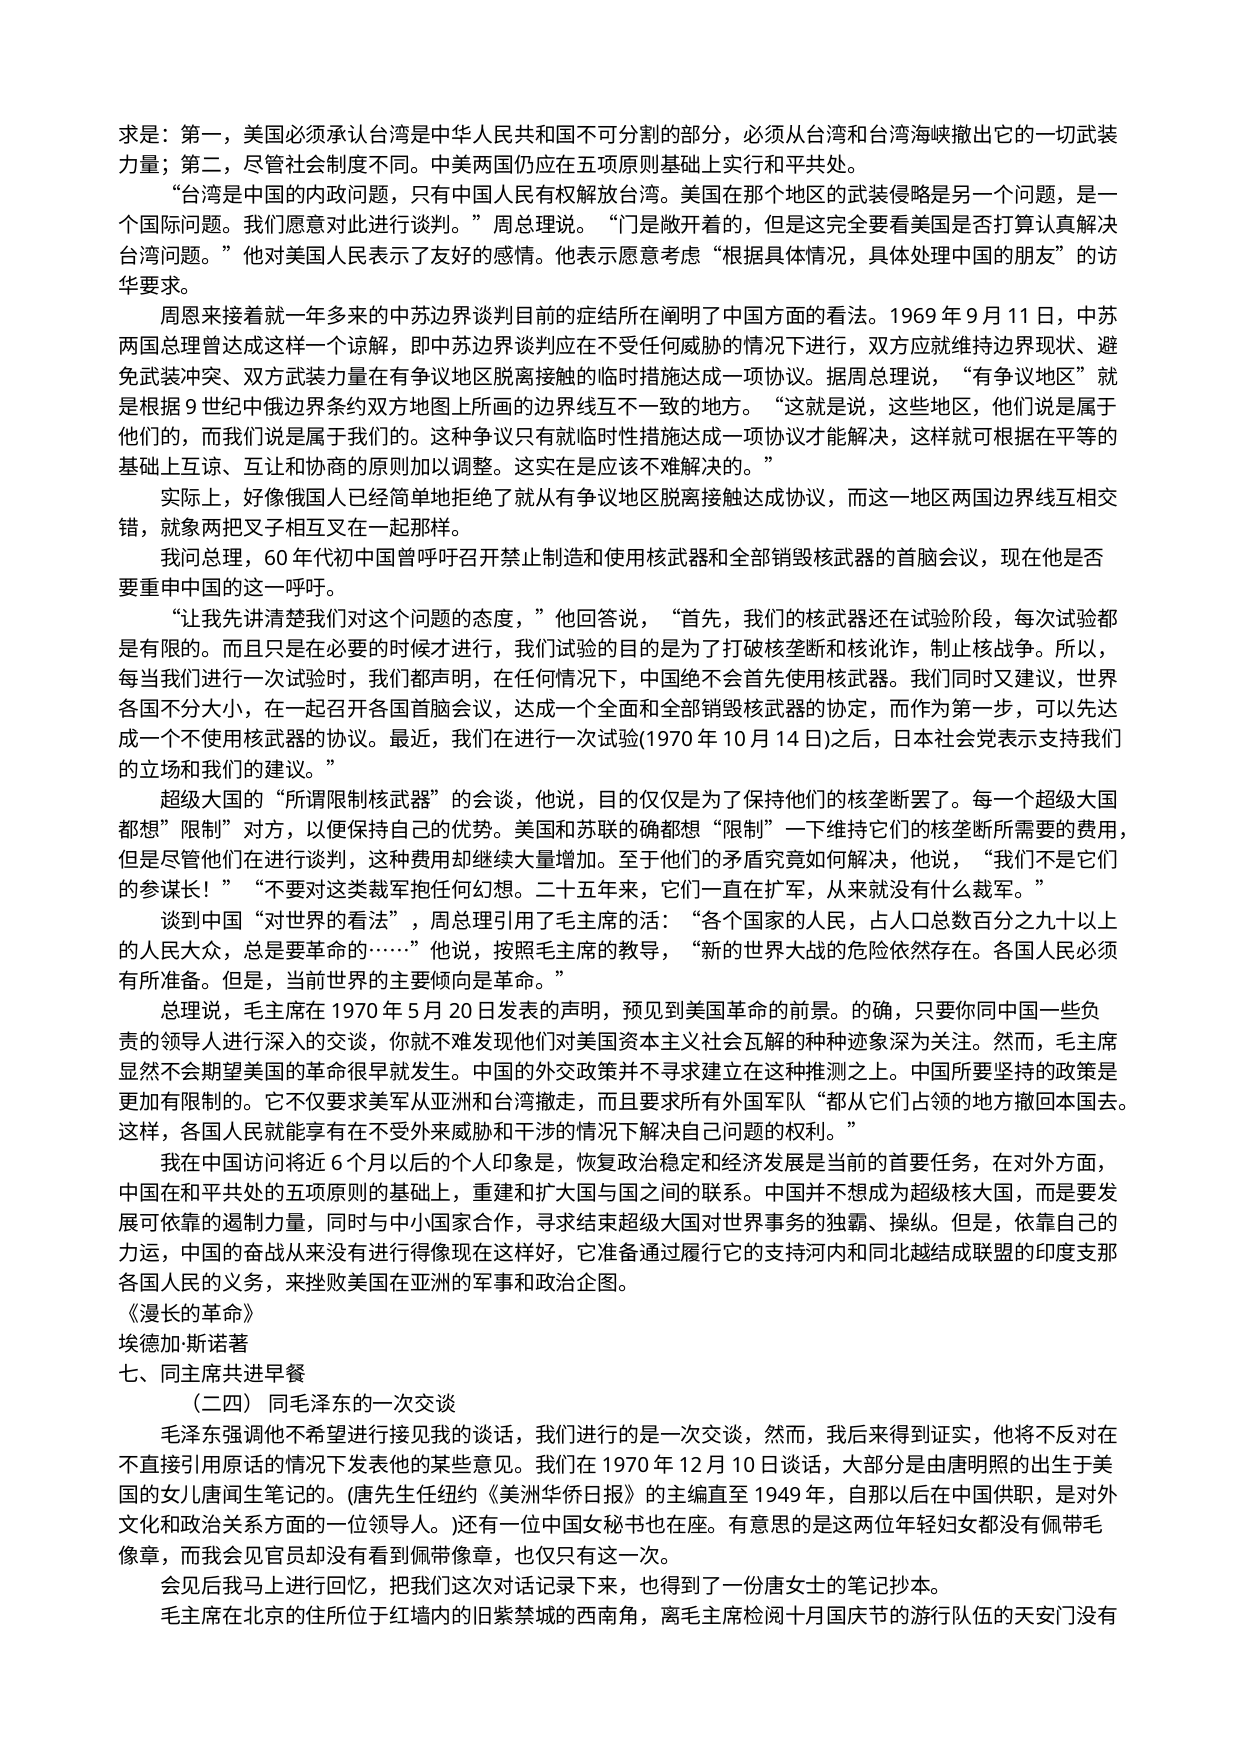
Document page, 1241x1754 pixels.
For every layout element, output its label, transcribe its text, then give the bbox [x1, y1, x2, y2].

text 毛主席在北京的住所位于红墙内的旧紫禁城的西南角，离毛主席检阅十月国庆节的游行队伍的天安门没有 [118, 1599, 1122, 1629]
text 谈到中国“对世界的看法”，周总理引用了毛主席的活：“各个国家的人民，占人口总数百分之九十以上的人民大众，总是要革命的……”他说，按照毛主席的教导，“新的世界大战的危险依然存在。各国人民必须有所准备。但是，当前世界的主要倾向是革命。” [118, 904, 1122, 994]
text 总理说，毛主席在1970年5月20日发表的声明，预见到美国革命的前景。的确，只要你同中国一些负责的领导人进行深入的交谈，你就不难发现他们对美国资本主义社会瓦解的种种迹象深为关注。然而，毛主席显然不会期望美国的革命很早就发生。中国的外交政策并不寻求建立在这种推测之上。中国所要坚持的政策是更加有限制的。它不仅要求美军从亚洲和台湾撤走，而且要求所有外国军队“都从它们占领的地方撤回本国去。这样，各国人民就能享有在不受外来威胁和干涉的情况下解决自己问题的权利。” [118, 994, 1122, 1146]
text 毛泽东强调他不希望进行接见我的谈话，我们进行的是一次交谈，然而，我后来得到证实，他将不反对在不直接引用原话的情况下发表他的某些意见。我们在1970年12月10日谈话，大部分是由唐明照的出生于美国的女儿唐闻生笔记的。(唐先生任纽约《美洲华侨日报》的主编直至1949年，自那以后在中国供职，是对外文化和政治关系方面的一位领导人。)还有一位中国女秘书也在座。有意思的是这两位年轻妇女都没有佩带毛像章，而我会见官员却没有看到佩带像章，也仅只有这一次。 [118, 1418, 1122, 1569]
text 埃德加·斯诺著 [118, 1327, 1122, 1357]
text 实际上，好像俄国人已经简单地拒绝了就从有争议地区脱离接触达成协议，而这一地区两国边界线互相交错，就象两把叉子相互叉在一起那样。 [118, 481, 1122, 541]
text 《漫长的革命》 [118, 1297, 1122, 1327]
text 我在中国访问将近6个月以后的个人印象是，恢复政治稳定和经济发展是当前的首要任务，在对外方面，中国在和平共处的五项原则的基础上，重建和扩大国与国之间的联系。中国并不想成为超级核大国，而是要发展可依靠的遏制力量，同时与中小国家合作，寻求结束超级大国对世界事务的独霸、操纵。但是，依靠自己的力运，中国的奋战从来没有进行得像现在这样好，它准备通过履行它的支持河内和同北越结成联盟的印度支那各国人民的义务，来挫败美国在亚洲的军事和政治企图。 [118, 1146, 1122, 1297]
text “让我先讲清楚我们对这个问题的态度，”他回答说，“首先，我们的核武器还在试验阶段，每次试验都是有限的。而且只是在必要的时候才进行，我们试验的目的是为了打破核垄断和核讹诈，制止核战争。所以，每当我们进行一次试验时，我们都声明，在任何情况下，中国绝不会首先使用核武器。我们同时又建议，世界各国不分大小，在一起召开各国首脑会议，达成一个全面和全部销毁核武器的协定，而作为第一步，可以先达成一个不使用核武器的协议。最近，我们在进行一次试验(1970年10月14日)之后，日本社会党表示支持我们的立场和我们的建议。” [118, 602, 1122, 783]
text 求是：第一，美国必须承认台湾是中华人民共和国不可分割的部分，必须从台湾和台湾海峡撤出它的一切武装力量；第二，尽管社会制度不同。中美两国仍应在五项原则基础上实行和平共处。 [118, 118, 1122, 178]
text 我问总理，60年代初中国曾呼吁召开禁止制造和使用核武器和全部销毁核武器的首脑会议，现在他是否要重申中国的这一呼吁。 [118, 541, 1122, 602]
text 周恩来接着就一年多来的中苏边界谈判目前的症结所在阐明了中国方面的看法。1969年9月11日，中苏两国总理曾达成这样一个谅解，即中苏边界谈判应在不受任何威胁的情况下进行，双方应就维持边界现状、避免武装冲突、双方武装力量在有争议地区脱离接触的临时措施达成一项协议。据周总理说，“有争议地区”就是根据9世纪中俄边界条约双方地图上所画的边界线互不一致的地方。“这就是说，这些地区，他们说是属于他们的，而我们说是属于我们的。这种争议只有就临时性措施达成一项协议才能解决，这样就可根据在平等的基础上互谅、互让和协商的原则加以调整。这实在是应该不难解决的。” [118, 299, 1122, 481]
text 超级大国的“所谓限制核武器”的会谈，他说，目的仅仅是为了保持他们的核垄断罢了。每一个超级大国都想”限制”对方，以便保持自己的优势。美国和苏联的确都想“限制”一下维持它们的核垄断所需要的费用，但是尽管他们在进行谈判，这种费用却继续大量增加。至于他们的矛盾究竟如何解决，他说，“我们不是它们的参谋长！”“不要对这类裁军抱任何幻想。二十五年来，它们一直在扩军，从来就没有什么裁军。” [118, 783, 1122, 904]
text “台湾是中国的内政问题，只有中国人民有权解放台湾。美国在那个地区的武装侵略是另一个问题，是一个国际问题。我们愿意对此进行谈判。”周总理说。“门是敞开着的，但是这完全要看美国是否打算认真解决台湾问题。”他对美国人民表示了友好的感情。他表示愿意考虑“根据具体情况，具体处理中国的朋友”的访华要求。 [118, 178, 1122, 299]
text 七、同主席共进早餐 [118, 1357, 1122, 1388]
text （二四） 同毛泽东的一次交谈 [118, 1388, 1122, 1418]
text 会见后我马上进行回忆，把我们这次对话记录下来，也得到了一份唐女士的笔记抄本。 [118, 1569, 1122, 1599]
